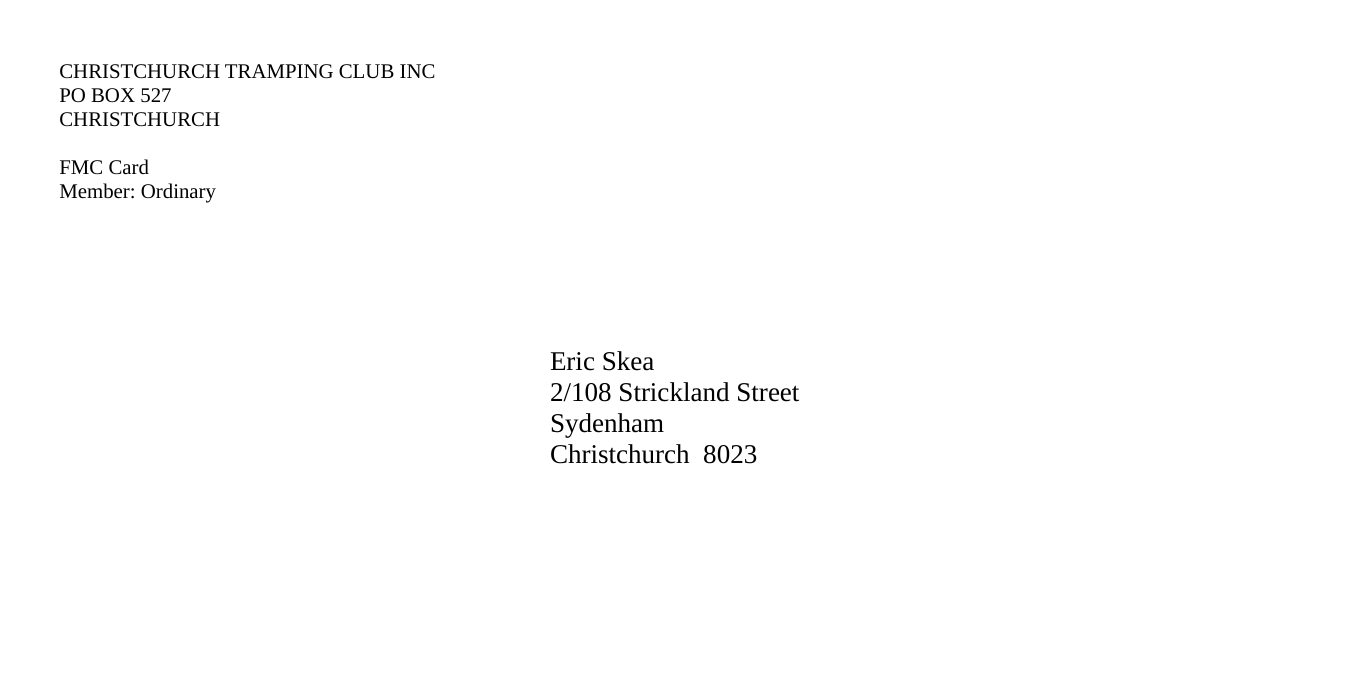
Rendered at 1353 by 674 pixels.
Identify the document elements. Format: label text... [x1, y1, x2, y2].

text 2/108 Strickland Street [550, 376, 1293, 407]
text FMC Card [59, 155, 1293, 179]
text PO BOX 527 [59, 83, 1293, 107]
text Member: Ordinary [59, 179, 1293, 203]
text CHRISTCHURCH TRAMPING CLUB INC [59, 59, 1293, 83]
text Sydenham [550, 407, 1293, 438]
text Christchurch 8023 [550, 438, 1293, 469]
text Eric Skea [550, 345, 1293, 376]
text CHRISTCHURCH [59, 107, 1293, 131]
